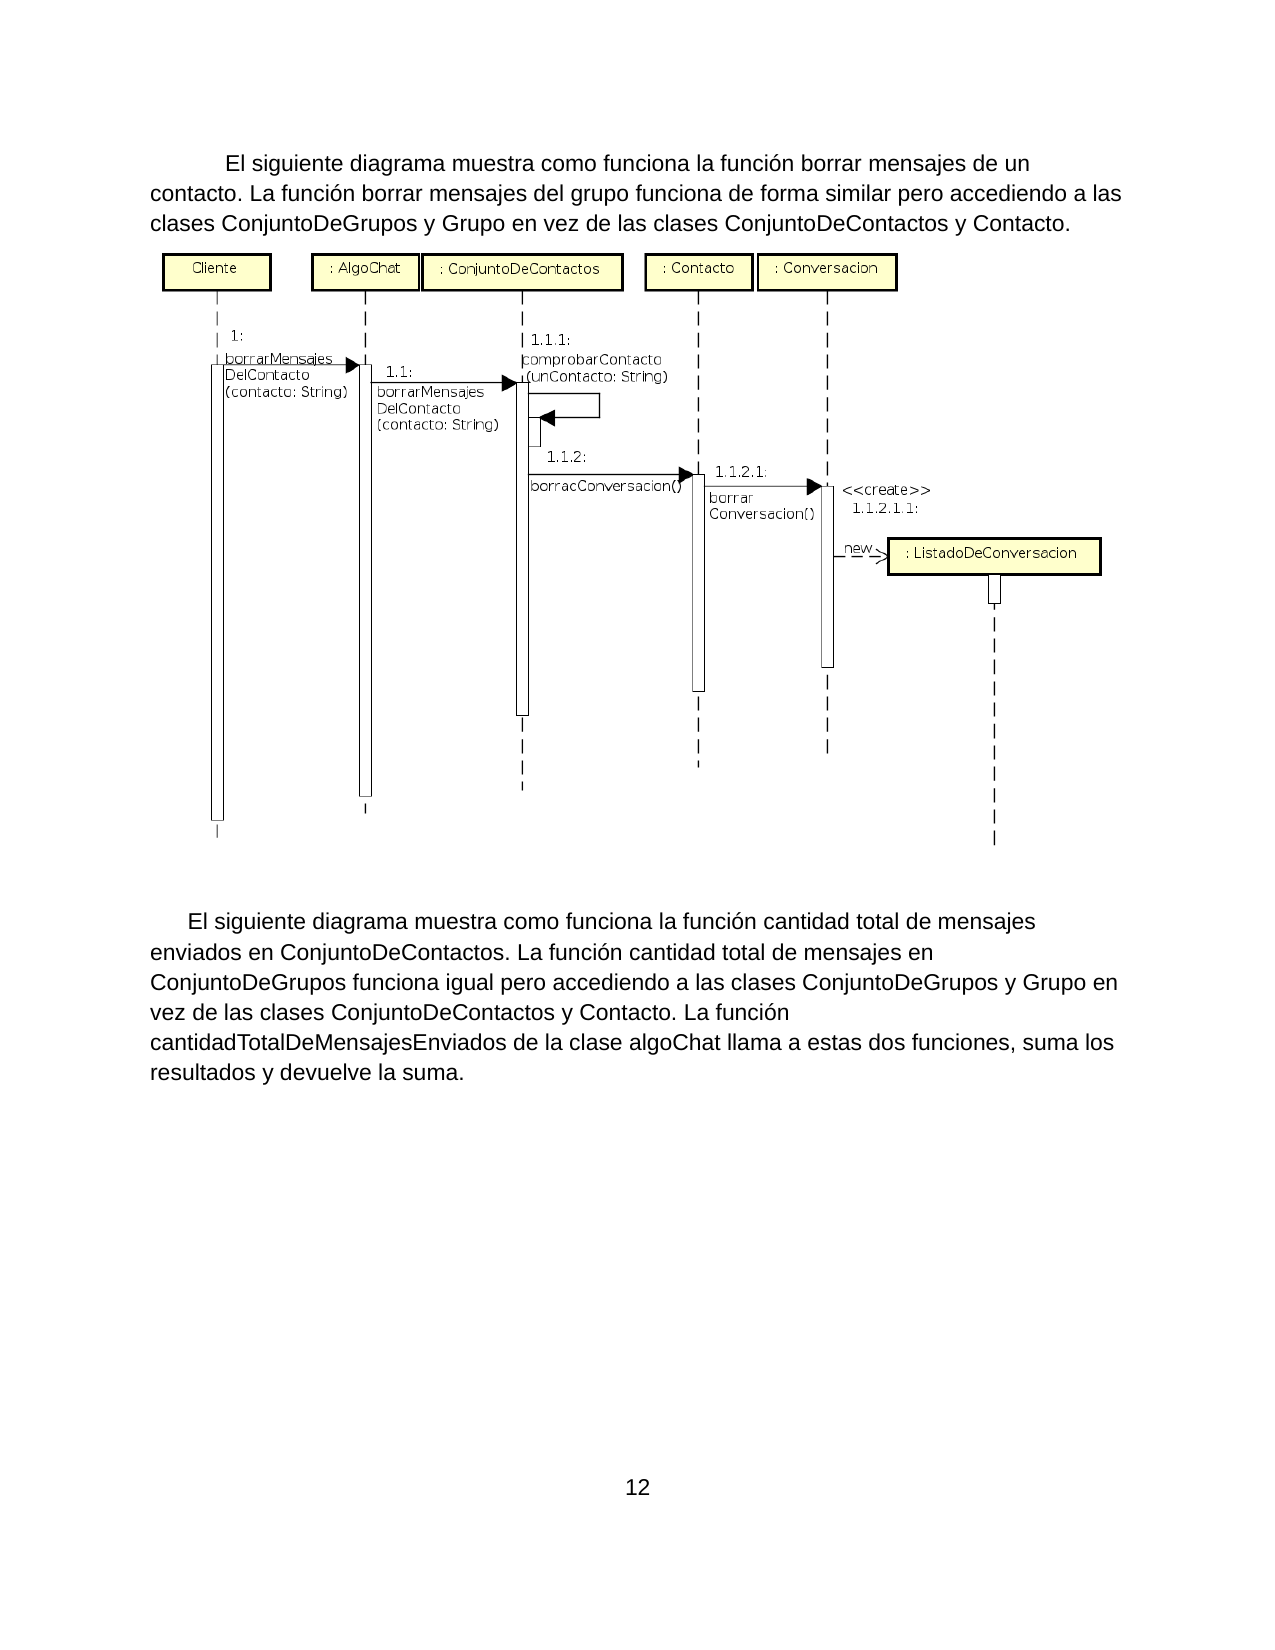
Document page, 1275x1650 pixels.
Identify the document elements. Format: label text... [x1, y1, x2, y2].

text El siguiente diagrama muestra como funciona la función borrar mensajes de un contacto. La función borrar mensajes del grupo funciona de forma similar pero accediendo a las clases ConjuntoDeGrupos y Grupo en vez de las clases ConjuntoDeContactos y Contacto. [150, 150, 1125, 237]
picture [159, 248, 1116, 846]
text El siguiente diagrama muestra como funciona la función cantidad total de mensajes enviados en ConjuntoDeContactos. La función cantidad total de mensajes en ConjuntoDeGrupos funciona igual pero accediendo a las clases ConjuntoDeGrupos y Grupo en vez de las clases ConjuntoDeContactos y Contacto. La función cantidadTotalDeMensajesEnviados de la clase algoChat llama a estas dos funciones, suma los resultados y devuelve la suma. [150, 908, 1125, 1086]
